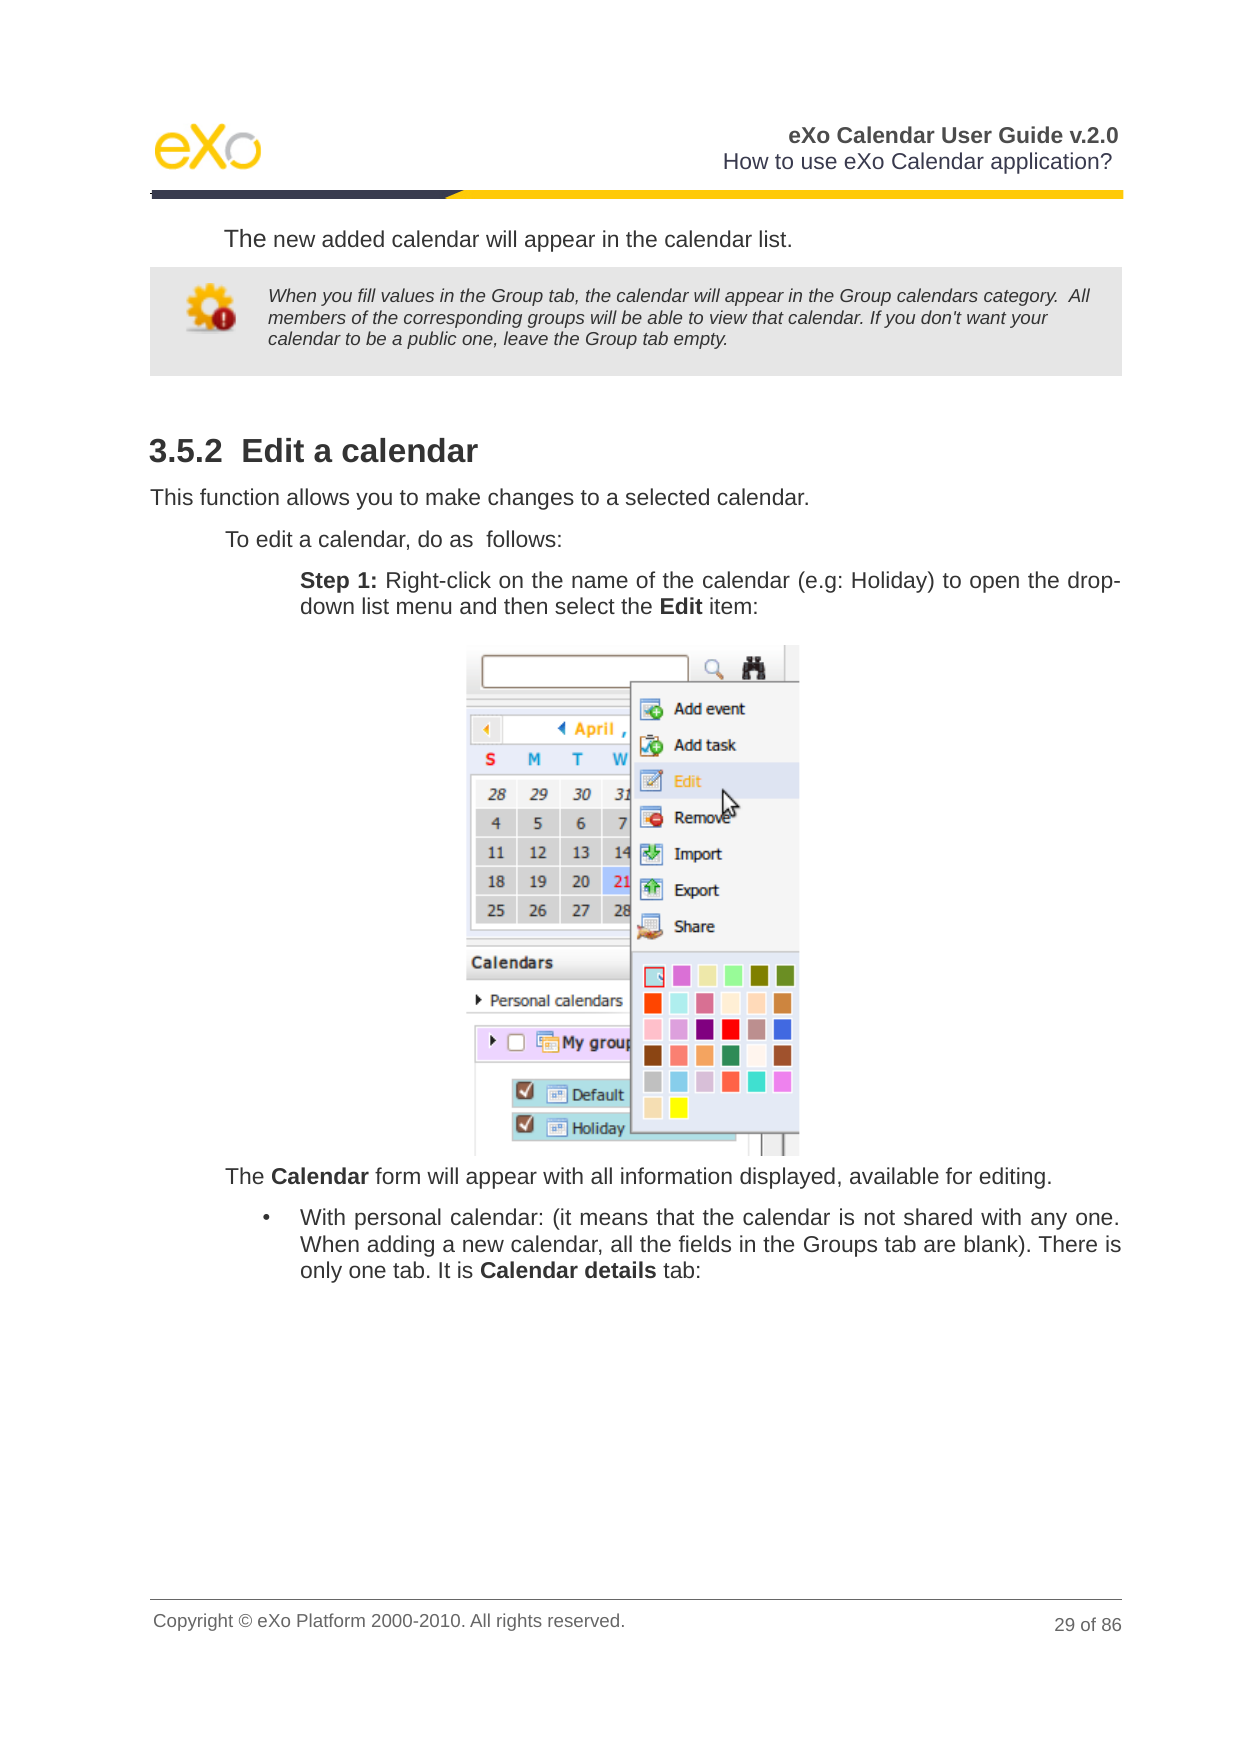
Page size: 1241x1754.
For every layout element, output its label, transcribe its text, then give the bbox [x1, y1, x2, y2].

picture [151, 190, 1124, 199]
picture [185, 283, 236, 334]
text This function allows you to make changes to a selected calendar. [150, 484, 1122, 511]
list Step 1: Right-click on the name of the calendar (e.g: Holiday) to open the drop-down list menu and then select the Edit item: [262, 567, 1122, 619]
table_header [150, 267, 262, 376]
subtitle Edit a calendar [148, 431, 1122, 469]
table_header When you fill values in the Group tab, the calendar will appear in the Group calendars category. All members of the corresponding groups will be able to view that calendar. If you don't want your calendar to be a public one, leave the Group tab empty. [262, 267, 1122, 376]
picture [155, 123, 262, 170]
list To edit a calendar, do as follows: [187, 526, 1122, 552]
text The new added calendar will appear in the calendar list. [150, 223, 1122, 252]
picture [466, 645, 800, 1156]
list The Calendar form will appear with all information displayed, available for editing. [187, 634, 1122, 1189]
list With personal calendar: (it means that the calendar is not shared with any one. When adding a new calendar, all the fields in the Groups tab are blank). There is only one tab. It is Calendar details tab: [262, 1204, 1122, 1283]
